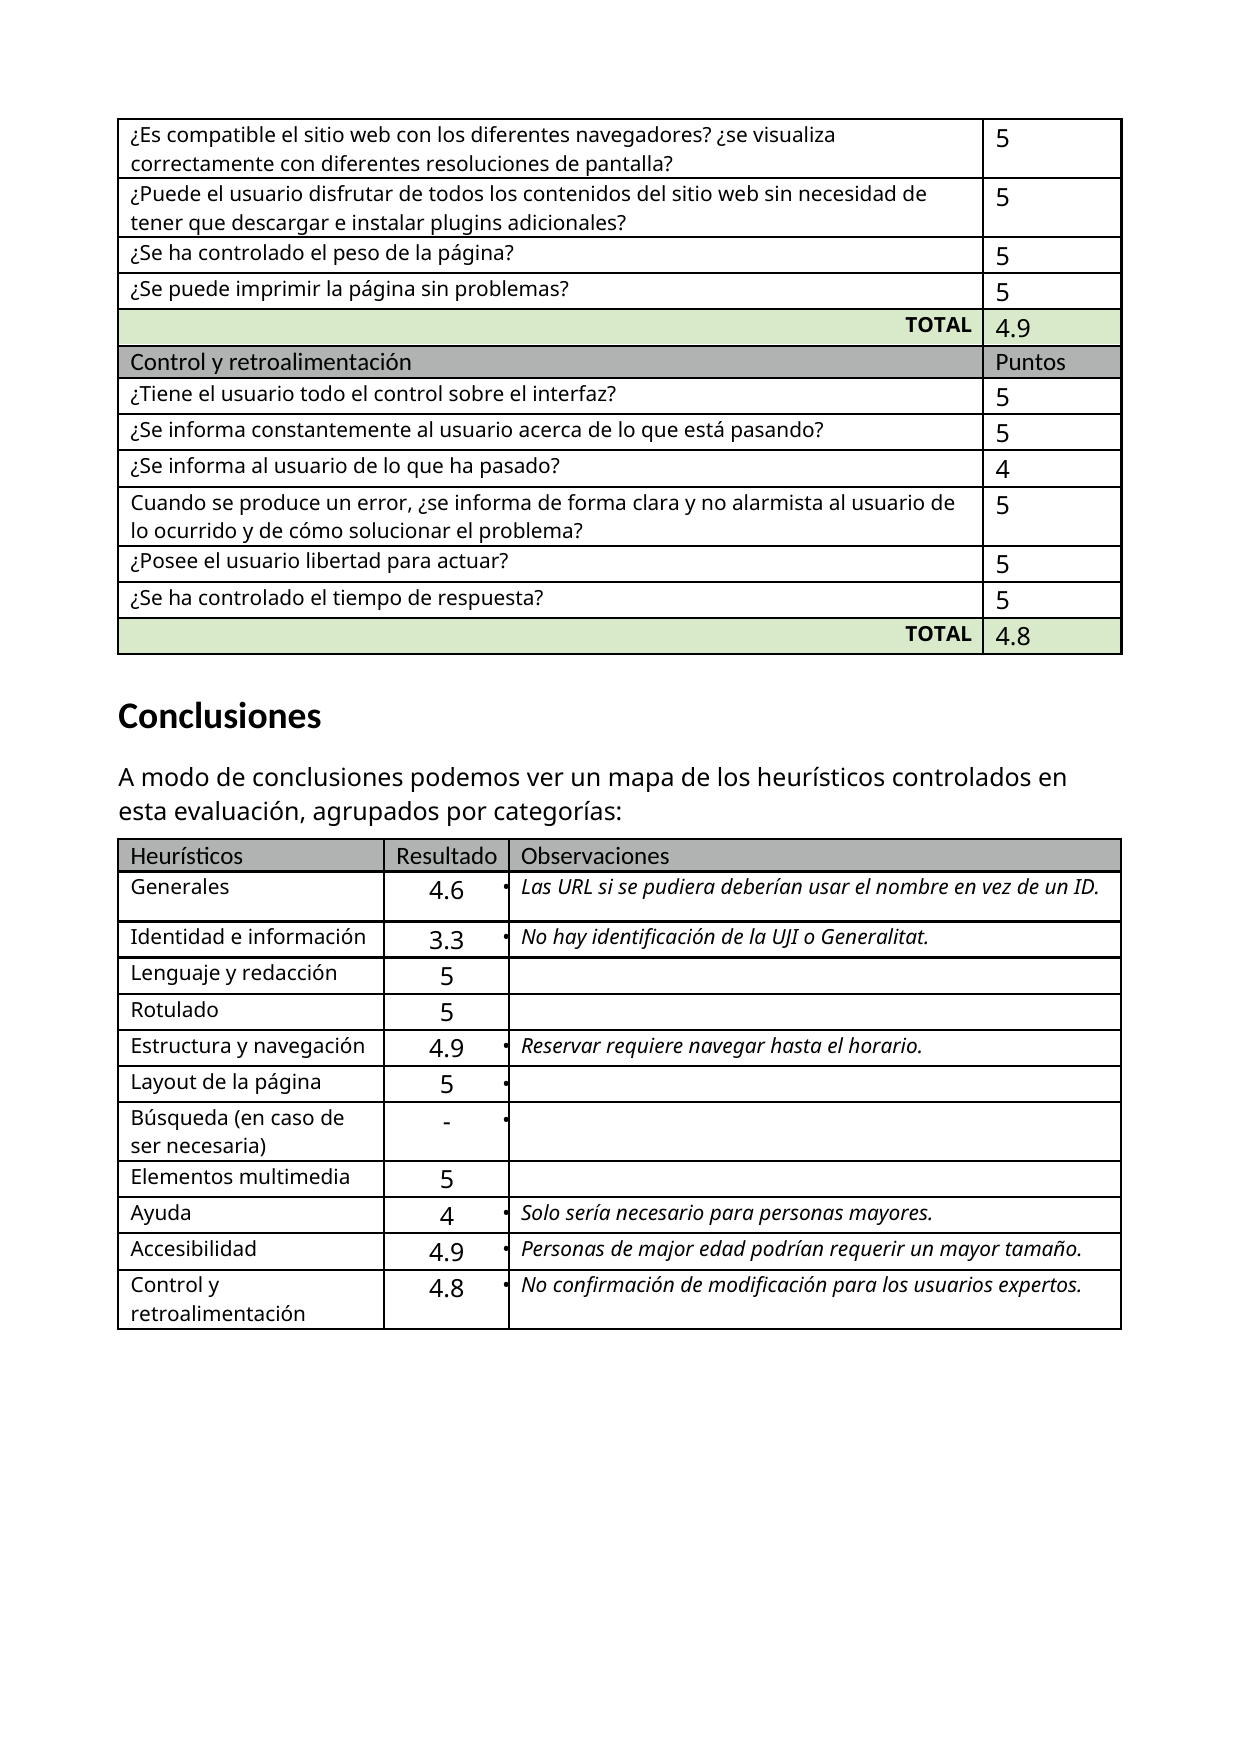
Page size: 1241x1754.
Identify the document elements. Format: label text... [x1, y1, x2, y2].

table_cell ¿Posee el usuario libertad para actuar? [119, 547, 982, 581]
table_cell 5 [984, 415, 1120, 449]
table_cell Personas de major edad podrían requerir un mayor tamaño. [510, 1234, 1120, 1268]
table_cell 4 [385, 1198, 508, 1232]
table_cell 4.8 [385, 1271, 508, 1327]
table_cell 5 [984, 488, 1120, 544]
table_cell Estructura y navegación [119, 1031, 383, 1065]
table_cell ¿Puede el usuario disfrutar de todos los contenidos del sitio web sin necesidad de tener que descargar e instalar plugins adicionales? [119, 179, 982, 236]
table_cell Control y retroalimentación [119, 347, 982, 377]
table_cell Rotulado [119, 995, 383, 1029]
table_cell No confirmación de modificación para los usuarios expertos. [510, 1271, 1120, 1327]
table_cell Las URL si se pudiera deberían usar el nombre en vez de un ID. [510, 873, 1120, 920]
table_cell Cuando se produce un error, ¿se informa de forma clara y no alarmista al usuario de lo ocurrido y de cómo solucionar el problema? [119, 488, 982, 544]
table_header Resultado [385, 840, 508, 870]
table_cell 5 [984, 379, 1120, 413]
table_cell - [385, 1103, 508, 1160]
table_cell [510, 1067, 1120, 1101]
table_cell Ayuda [119, 1198, 383, 1232]
table_cell [510, 995, 1120, 1029]
table_cell 5 [984, 238, 1120, 272]
table_cell 5 [984, 547, 1120, 581]
table_cell ¿Tiene el usuario todo el control sobre el interfaz? [119, 379, 982, 413]
table_cell Generales [119, 873, 383, 920]
table_cell Lenguaje y redacción [119, 959, 383, 993]
table_cell [510, 1162, 1120, 1196]
table_cell ¿Se ha controlado el peso de la página? [119, 238, 982, 272]
table_cell Control y retroalimentación [119, 1271, 383, 1327]
table_cell 4.9 [385, 1031, 508, 1065]
table_cell 5 [385, 1067, 508, 1101]
table_header Observaciones [510, 840, 1120, 870]
table_cell 3.3 [385, 923, 508, 956]
table_cell ¿Se ha controlado el tiempo de respuesta? [119, 583, 982, 617]
table_cell 5 [984, 274, 1120, 308]
table_cell ¿Es compatible el sitio web con los diferentes navegadores? ¿se visualiza correctamente con diferentes resoluciones de pantalla? [119, 120, 982, 177]
table_header Heurísticos [119, 840, 383, 870]
table_cell ¿Se informa constantemente al usuario acerca de lo que está pasando? [119, 415, 982, 449]
table_cell No hay identificación de la UJI o Generalitat. [510, 923, 1120, 956]
table_cell 5 [984, 179, 1120, 236]
table_cell Búsqueda (en caso de ser necesaria) [119, 1103, 383, 1160]
table_cell 4.9 [385, 1234, 508, 1268]
table_cell ¿Se informa al usuario de lo que ha pasado? [119, 451, 982, 486]
table_cell 4.8 [984, 619, 1120, 653]
table_cell 4.9 [984, 310, 1120, 344]
table_cell TOTAL [119, 619, 982, 653]
table_cell [510, 1103, 1120, 1160]
subtitle Conclusiones [118, 692, 1122, 738]
table_cell Layout de la página [119, 1067, 383, 1101]
table_cell Elementos multimedia [119, 1162, 383, 1196]
table_cell 4 [984, 451, 1120, 486]
table_cell 5 [385, 959, 508, 993]
table_cell [510, 959, 1120, 993]
text A modo de conclusiones podemos ver un mapa de los heurísticos controlados en esta evaluación, agrupados por categorías: [118, 759, 1122, 827]
table_cell Reservar requiere navegar hasta el horario. [510, 1031, 1120, 1065]
table_cell 4.6 [385, 873, 508, 920]
table_cell ¿Se puede imprimir la página sin problemas? [119, 274, 982, 308]
table_cell 5 [385, 1162, 508, 1196]
table_cell TOTAL [119, 310, 982, 344]
table_cell 5 [385, 995, 508, 1029]
table_cell 5 [984, 120, 1120, 177]
table_cell Accesibilidad [119, 1234, 383, 1268]
table_cell Puntos [984, 347, 1120, 377]
table_cell Identidad e información [119, 923, 383, 956]
table_cell 5 [984, 583, 1120, 617]
table_cell Solo sería necesario para personas mayores. [510, 1198, 1120, 1232]
